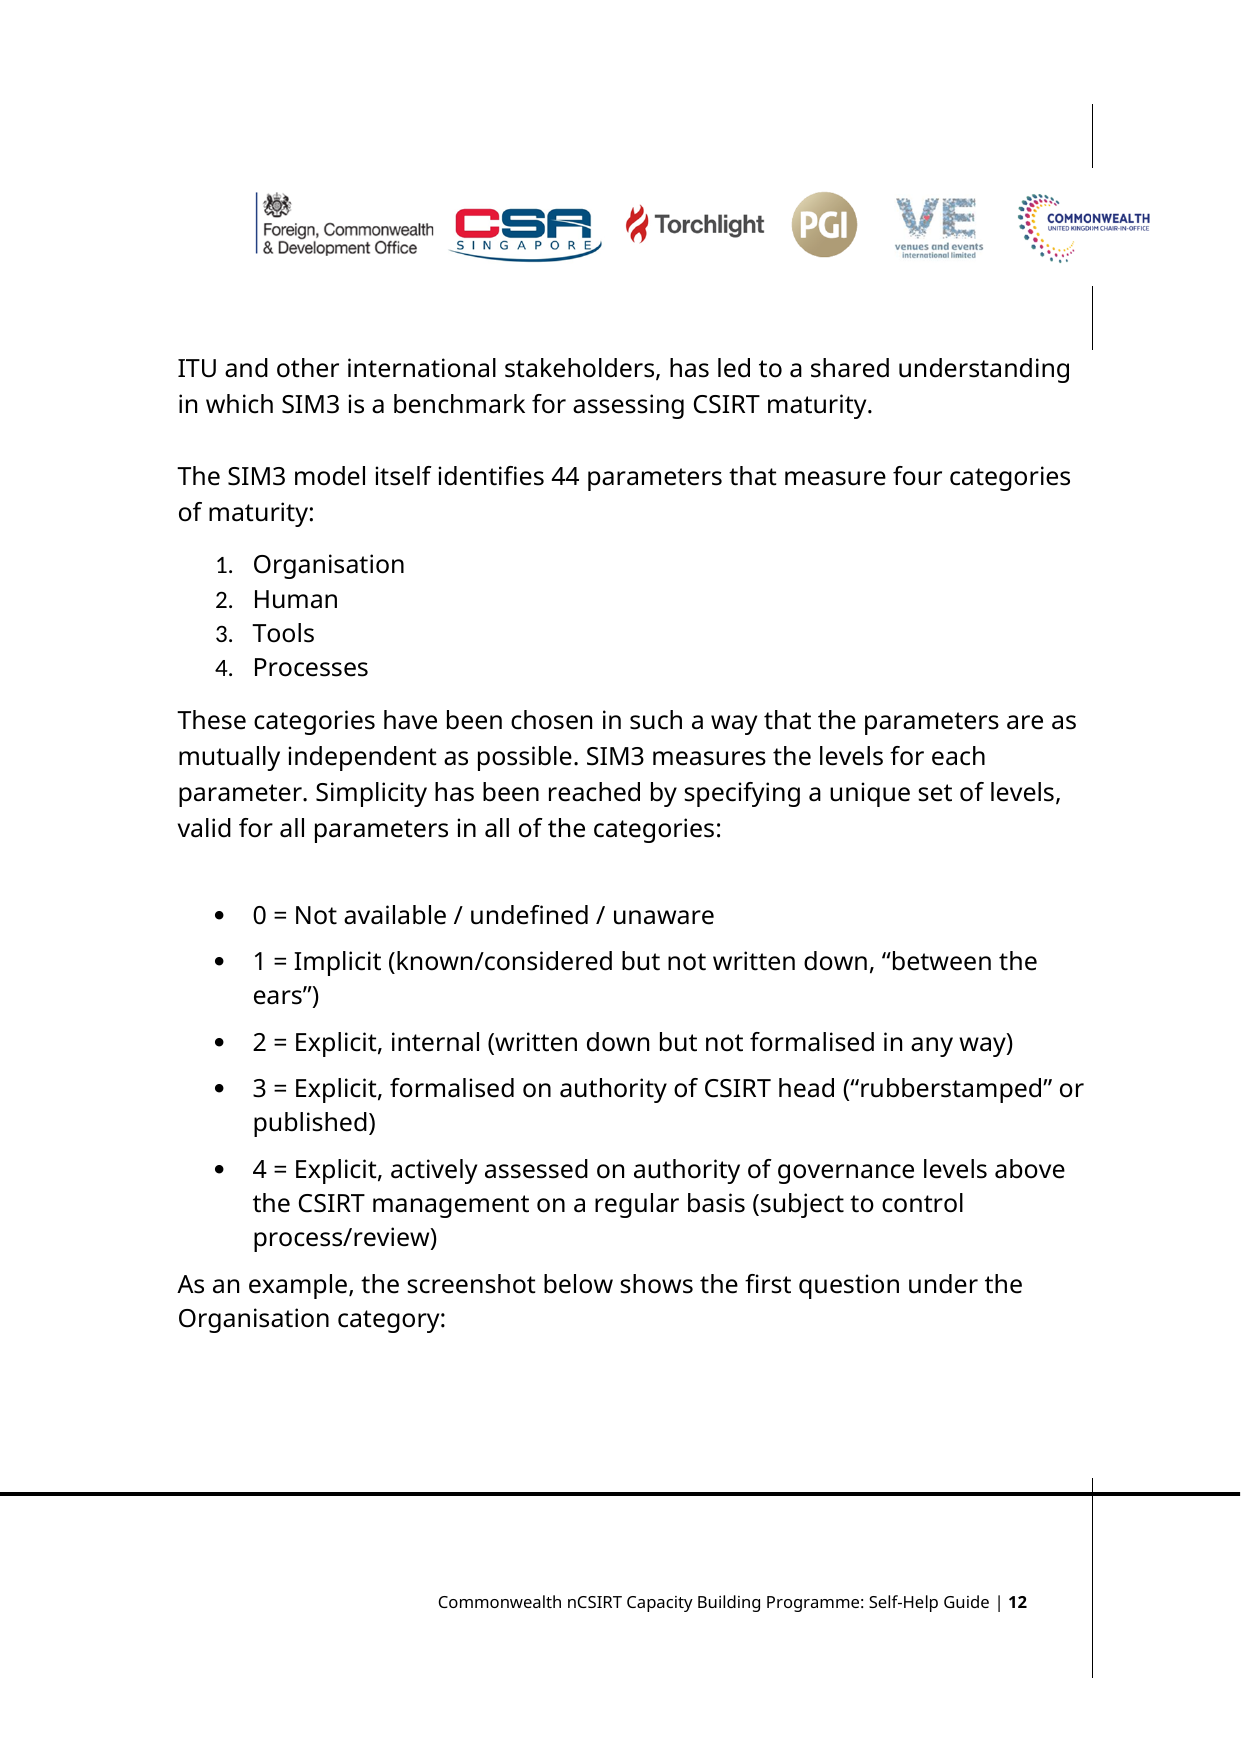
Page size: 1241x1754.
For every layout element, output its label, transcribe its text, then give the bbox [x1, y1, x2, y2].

list 4 = Explicit, actively assessed on authority of governance levels above the CSIRT management on a regular basis (subject to control process/review) [215, 1152, 1092, 1254]
text ITU and other international stakeholders, has led to a shared understanding in which SIM3 is a benchmark for assessing CSIRT maturity. [177, 351, 1092, 421]
list 3 = Explicit, formalised on authority of CSIRT head (“rubberstamped” or published) [215, 1071, 1092, 1139]
list Human [215, 581, 1092, 615]
list Organisation [215, 547, 1092, 581]
list 1 = Implicit (known/considered but not written down, “between the ears”) [215, 944, 1092, 1012]
list 0 = Not available / undefined / unaware [215, 897, 1092, 931]
text These categories have been chosen in such a way that the parameters are as mutually independent as possible. SIM3 measures the levels for each parameter. Simplicity has been reached by specifying a unique set of levels, valid for all parameters in all of the categories: [177, 702, 1092, 844]
text As an example, the screenshot below shows the first question under the Organisation category: [177, 1266, 1092, 1334]
text The SIM3 model itself identifies 44 parameters that measure four categories of maturity: [177, 458, 1092, 528]
list Tools [215, 615, 1092, 649]
list 2 = Explicit, internal (written down but not formalised in any way) [215, 1024, 1092, 1058]
list Processes [215, 649, 1092, 683]
